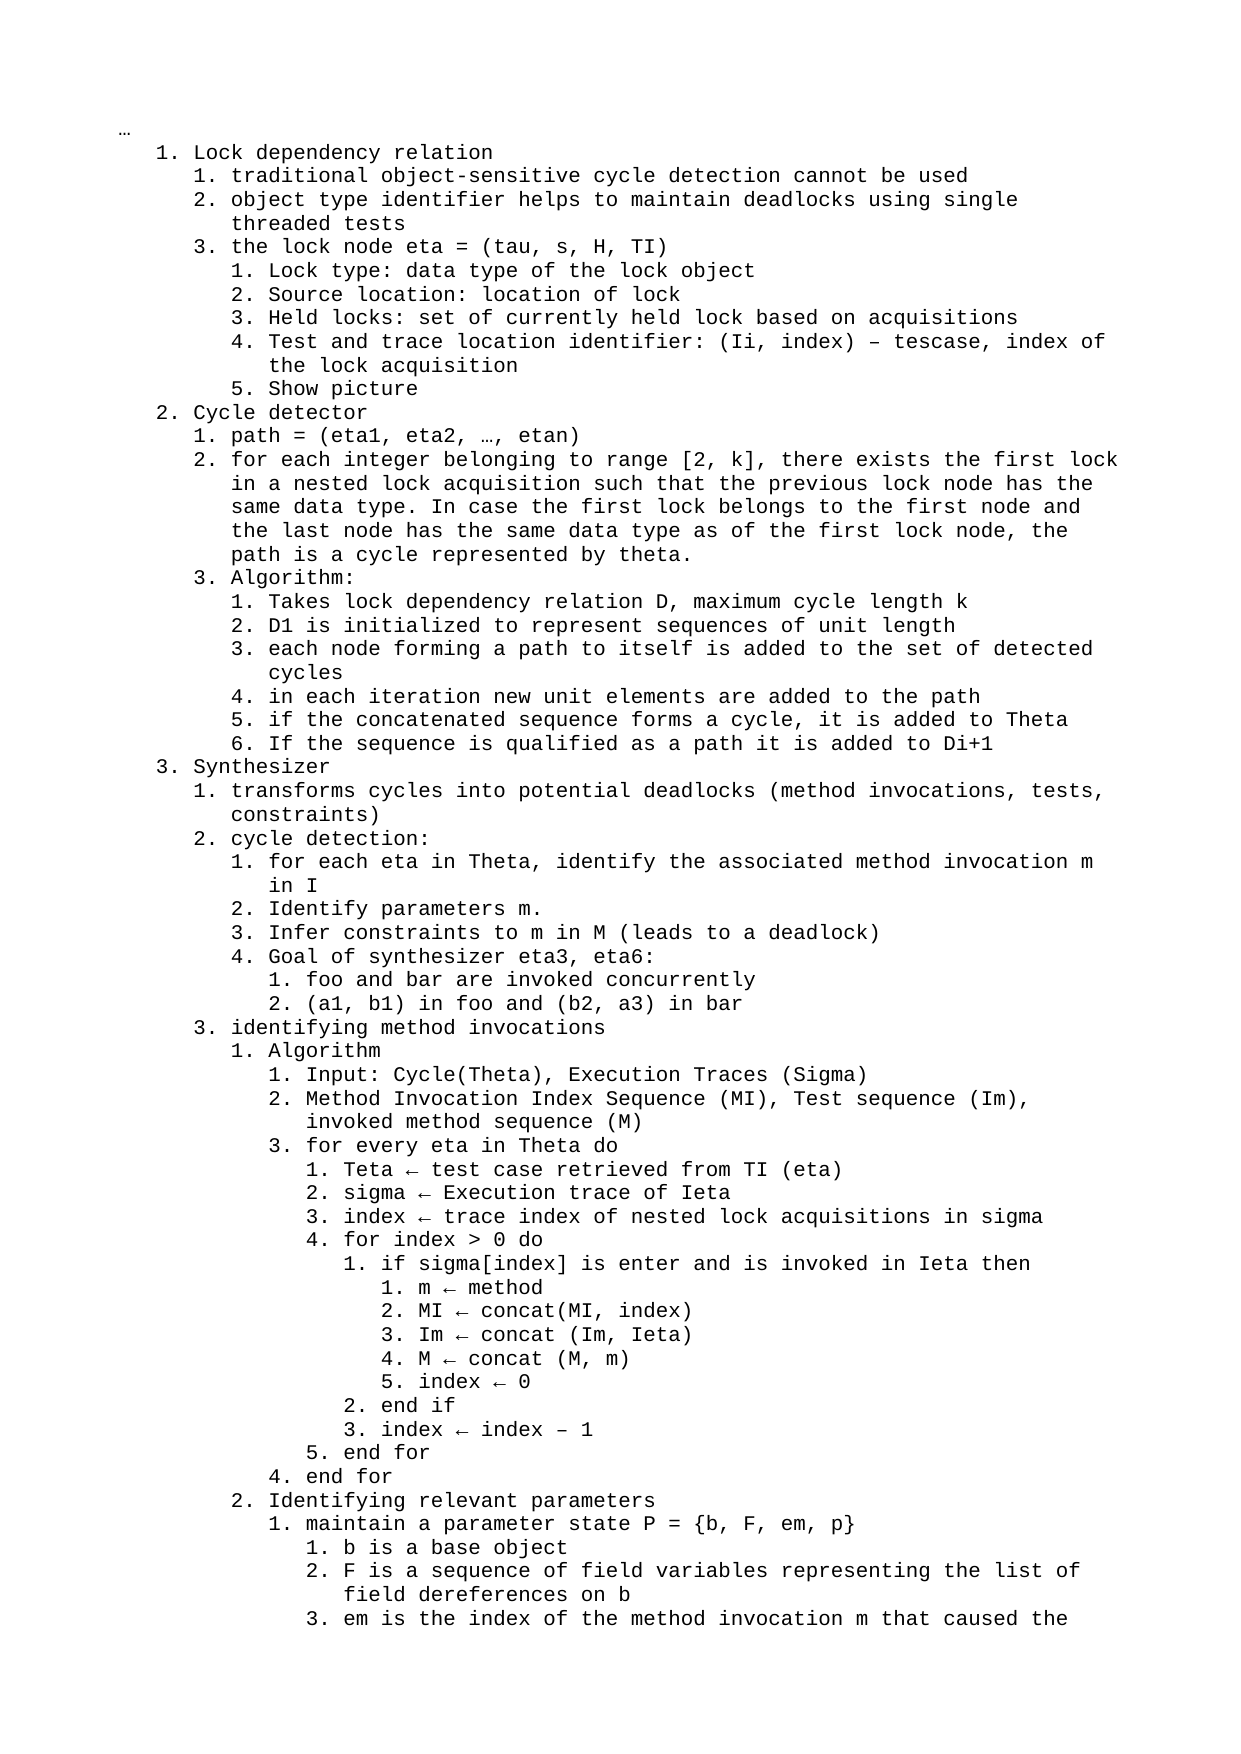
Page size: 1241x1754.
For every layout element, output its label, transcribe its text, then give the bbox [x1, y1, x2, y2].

list Identify parameters m. [231, 898, 1122, 922]
list cycle detection: [193, 827, 1122, 851]
list index ← trace index of nested lock acquisitions in sigma [306, 1206, 1122, 1229]
list index ← 0 [381, 1371, 1122, 1395]
list transforms cycles into potential deadlocks (method invocations, tests, constraints) [193, 780, 1122, 827]
list in each iteration new unit elements are added to the path [231, 686, 1122, 709]
list b is a base object [306, 1537, 1122, 1561]
list path = (eta1, eta2, …, etan) [193, 426, 1122, 449]
list F is a sequence of field variables representing the list of field dereferences on b [306, 1561, 1122, 1608]
list foo and bar are invoked concurrently [268, 969, 1122, 993]
list Algorithm [231, 1040, 1122, 1064]
list Source location: location of lock [231, 284, 1122, 307]
list Infer constraints to m in M (leads to a deadlock) [231, 922, 1122, 946]
list end for [306, 1442, 1122, 1466]
list Lock type: data type of the lock object [231, 260, 1122, 284]
list Input: Cycle(Theta), Execution Traces (Sigma) [268, 1064, 1122, 1088]
text … [118, 118, 1122, 142]
list traditional object-sensitive cycle detection cannot be used [193, 165, 1122, 189]
list If the sequence is qualified as a path it is added to Di+1 [231, 733, 1122, 757]
list D1 is initialized to represent sequences of unit length [231, 615, 1122, 638]
list (a1, b1) in foo and (b2, a3) in bar [268, 993, 1122, 1017]
list Show picture [231, 378, 1122, 402]
list index ← index – 1 [343, 1419, 1122, 1442]
list Method Invocation Index Sequence (MI), Test sequence (Im), invoked method sequence (M) [268, 1088, 1122, 1135]
list Test and trace location identifier: (Ii, index) – tescase, index of the lock acquisition [231, 331, 1122, 378]
list each node forming a path to itself is added to the set of detected cycles [231, 638, 1122, 686]
list Takes lock dependency relation D, maximum cycle length k [231, 591, 1122, 615]
list for each integer belonging to range [2, k], there exists the first lock in a nested lock acquisition such that the previous lock node has the same data type. In case the first lock belongs to the first node and the last node has the same data type as of the first lock node, the path is a cycle represented by theta. [193, 449, 1122, 567]
list if the concatenated sequence forms a cycle, it is added to Theta [231, 709, 1122, 733]
list Synthesizer [156, 757, 1122, 780]
list Goal of synthesizer eta3, eta6: [231, 946, 1122, 969]
list identifying method invocations [193, 1017, 1122, 1040]
list Cycle detector [156, 402, 1122, 426]
list if sigma[index] is enter and is invoked in Ieta then [343, 1253, 1122, 1277]
list for each eta in Theta, identify the associated method invocation m in I [231, 851, 1122, 898]
list Teta ← test case retrieved from TI (eta) [306, 1158, 1122, 1182]
list maintain a parameter state P = {b, F, em, p} [268, 1513, 1122, 1537]
list em is the index of the method invocation m that caused the [306, 1608, 1122, 1631]
list Identifying relevant parameters [231, 1489, 1122, 1513]
list end for [268, 1466, 1122, 1489]
list MI ← concat(MI, index) [381, 1300, 1122, 1324]
list Lock dependency relation [156, 142, 1122, 165]
list Algorithm: [193, 567, 1122, 591]
list Im ← concat (Im, Ieta) [381, 1324, 1122, 1348]
list M ← concat (M, m) [381, 1348, 1122, 1371]
list Held locks: set of currently held lock based on acquisitions [231, 307, 1122, 331]
list object type identifier helps to maintain deadlocks using single threaded tests [193, 189, 1122, 236]
list the lock node eta = (tau, s, H, TI) [193, 236, 1122, 260]
list m ← method [381, 1277, 1122, 1300]
list sigma ← Execution trace of Ieta [306, 1182, 1122, 1206]
list end if [343, 1395, 1122, 1419]
list for every eta in Theta do [268, 1135, 1122, 1158]
list for index > 0 do [306, 1229, 1122, 1253]
